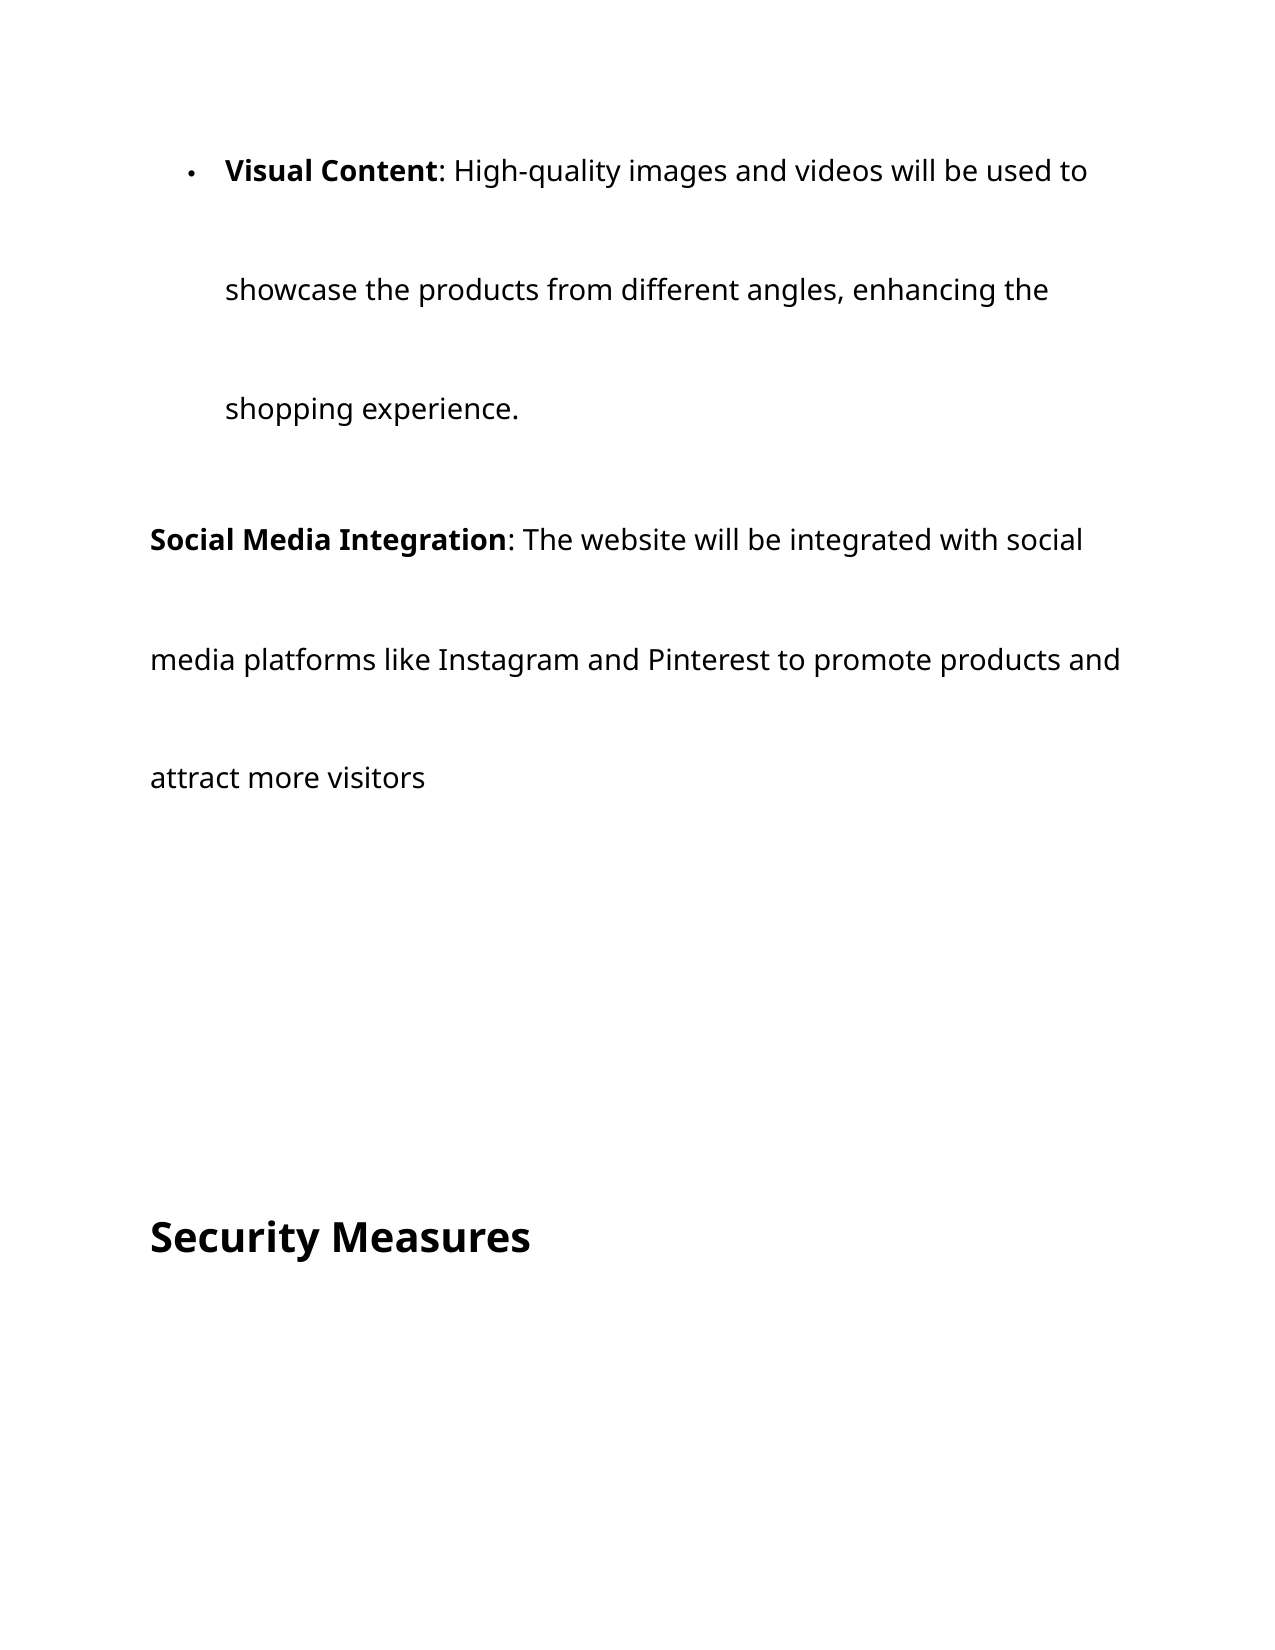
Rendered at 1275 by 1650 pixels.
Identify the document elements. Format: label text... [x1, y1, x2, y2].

list Visual Content: High-quality images and videos will be used to showcase the products from different angles, enhancing the shopping experience. [187, 150, 1125, 428]
text Social Media Integration: The website will be integrated with social media platforms like Instagram and Pinterest to promote products and attract more visitors [150, 520, 1125, 797]
text Security Measures [150, 1208, 1125, 1265]
